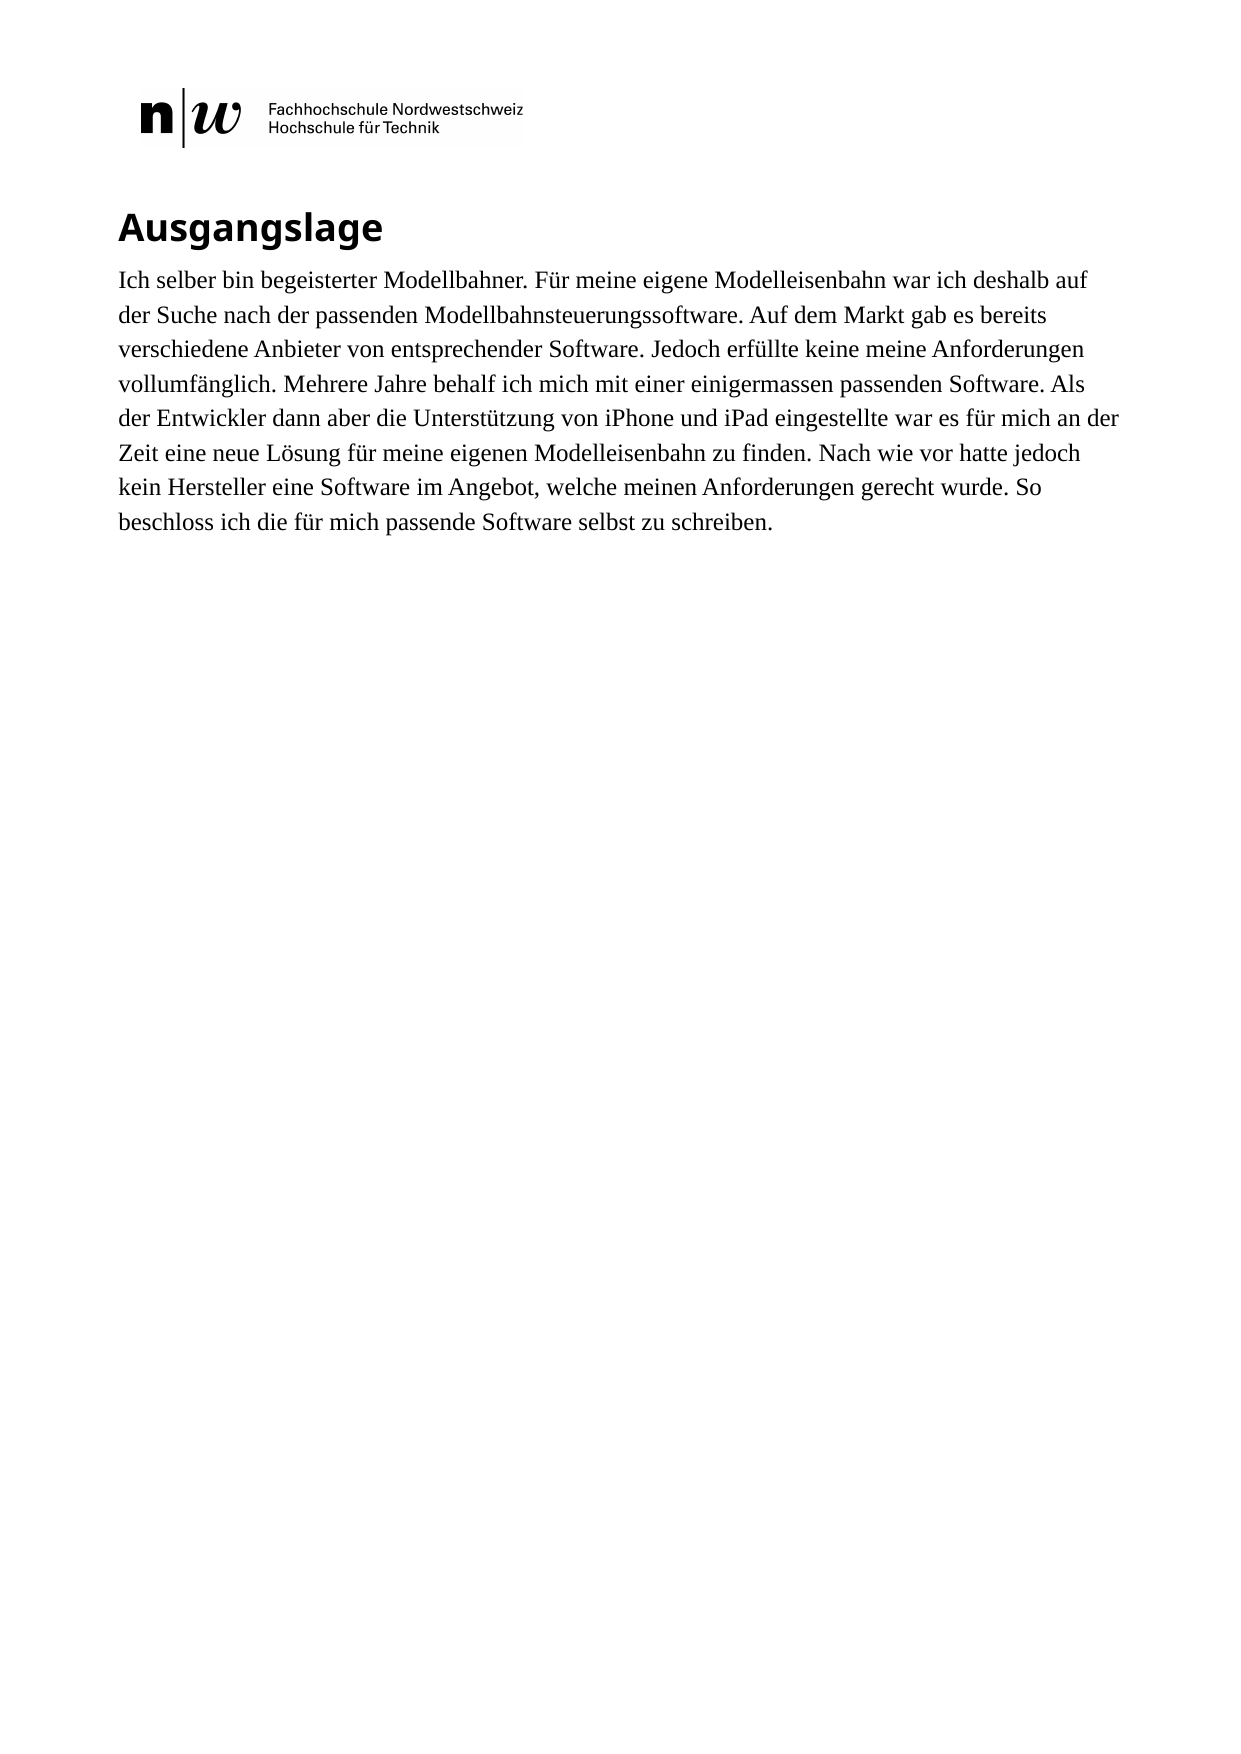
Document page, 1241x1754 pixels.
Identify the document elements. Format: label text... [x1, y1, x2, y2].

picture [141, 88, 523, 148]
subtitle Ausgangslage [118, 201, 1122, 253]
text Ich selber bin begeisterter Modellbahner. Für meine eigene Modelleisenbahn war ich deshalb auf der Suche nach der passenden Modellbahnsteuerungssoftware. Auf dem Markt gab es bereits verschiedene Anbieter von entsprechender Software. Jedoch erfüllte keine meine Anforderungen vollumfänglich. Mehrere Jahre behalf ich mich mit einer einigermassen passenden Software. Als der Entwickler dann aber die Unterstützung von iPhone und iPad eingestellte war es für mich an der Zeit eine neue Lösung für meine eigenen Modelleisenbahn zu finden. Nach wie vor hatte jedoch kein Hersteller eine Software im Angebot, welche meinen Anforderungen gerecht wurde. So beschloss ich die für mich passende Software selbst zu schreiben. [118, 266, 1122, 536]
